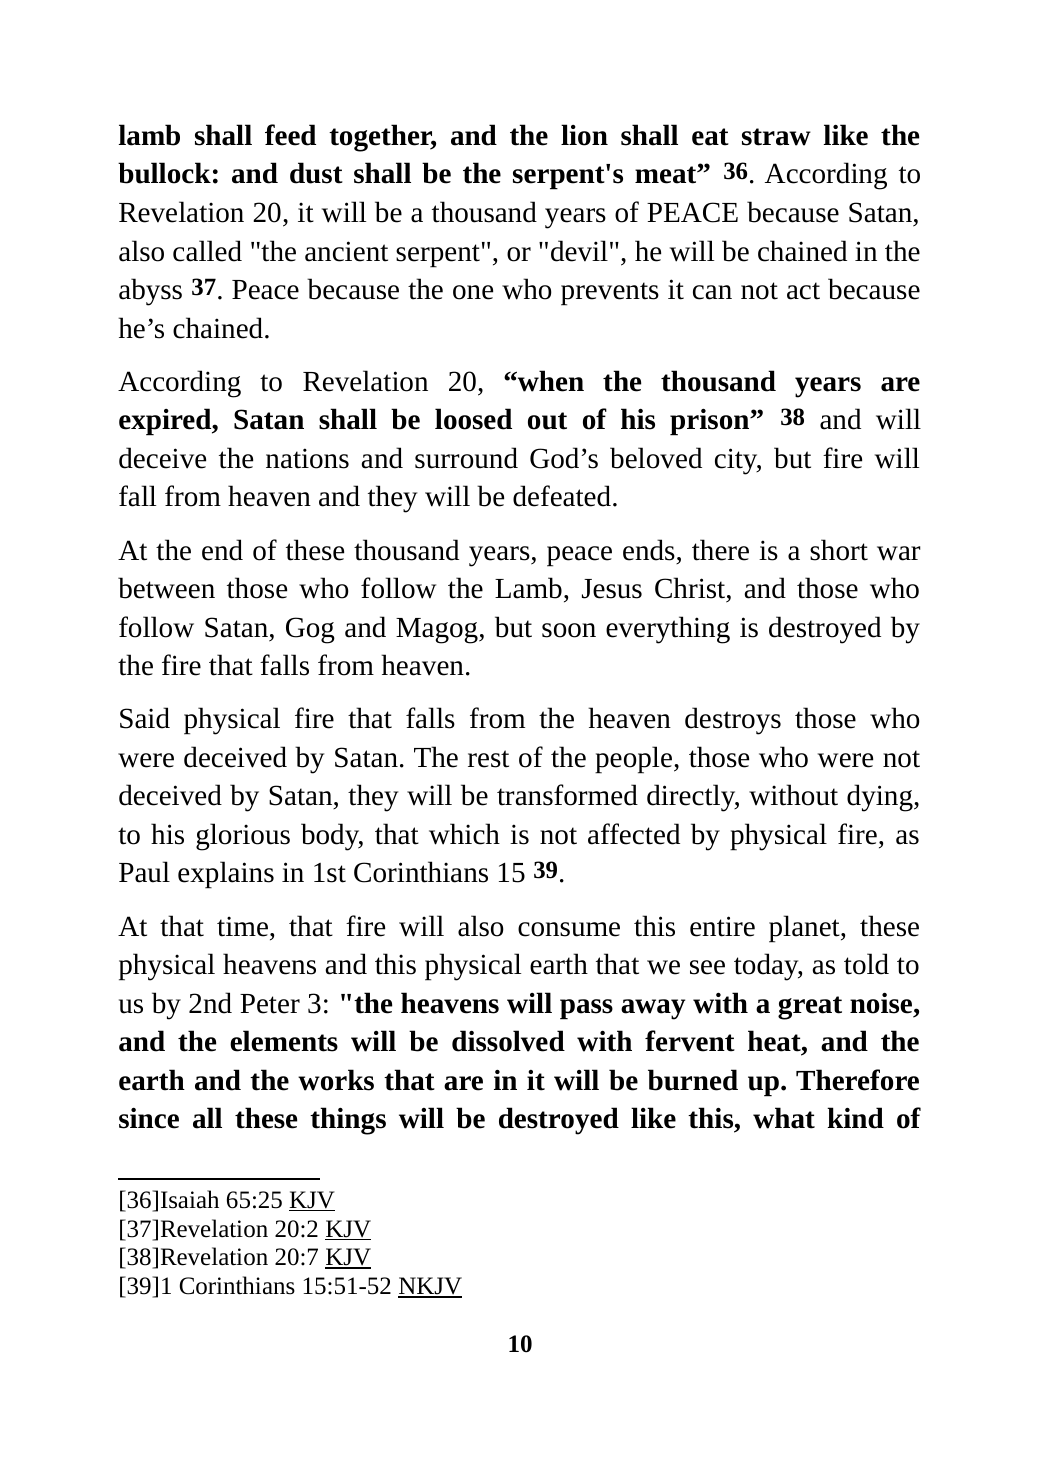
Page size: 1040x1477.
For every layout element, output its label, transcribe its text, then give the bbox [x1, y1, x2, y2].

text Revelation 20:2 KJV [118, 1214, 921, 1242]
text At the end of these thousand years, peace ends, there is a short war between those who follow the Lamb, Jesus Christ, and those who follow Satan, Gog and Magog, but soon everything is destroyed by the fire that falls from heaven. [118, 533, 921, 682]
text 1 Corinthians 15:51-52 NKJV [118, 1271, 921, 1300]
text At that time, that fire will also consume this entire planet, these physical heavens and this physical earth that we see today, as told to us by 2nd Peter 3: "the heavens will pass away with a great noise, and the elements will be dissolved with fervent heat, and the earth and the works that are in it will be burned up. Therefore since all these things will be destroyed like this, what kind of [118, 909, 921, 1135]
text Revelation 20:7 KJV [118, 1242, 921, 1271]
text Said physical fire that falls from the heaven destroys those who were deceived by Satan. The rest of the people, those who were not deceived by Satan, they will be transformed directly, without dying, to his glorious body, that which is not affected by physical fire, as Paul explains in 1st Corinthians 15 . [118, 701, 921, 889]
text Isaiah 65:25 KJV [118, 1185, 921, 1214]
text According to Revelation 20, “when the thousand years are expired, Satan shall be loosed out of his prison” and will deceive the nations and surround God’s beloved city, but fire will fall from heaven and they will be defeated. [118, 364, 921, 513]
text lamb shall feed together, and the lion shall eat straw like the bullock: and dust shall be the serpent's meat” . According to Revelation 20, it will be a thousand years of PEACE because Satan, also called "the ancient serpent", or "devil", he will be chained in the abyss . Peace because the one who prevents it can not act because he’s chained. [118, 118, 921, 344]
